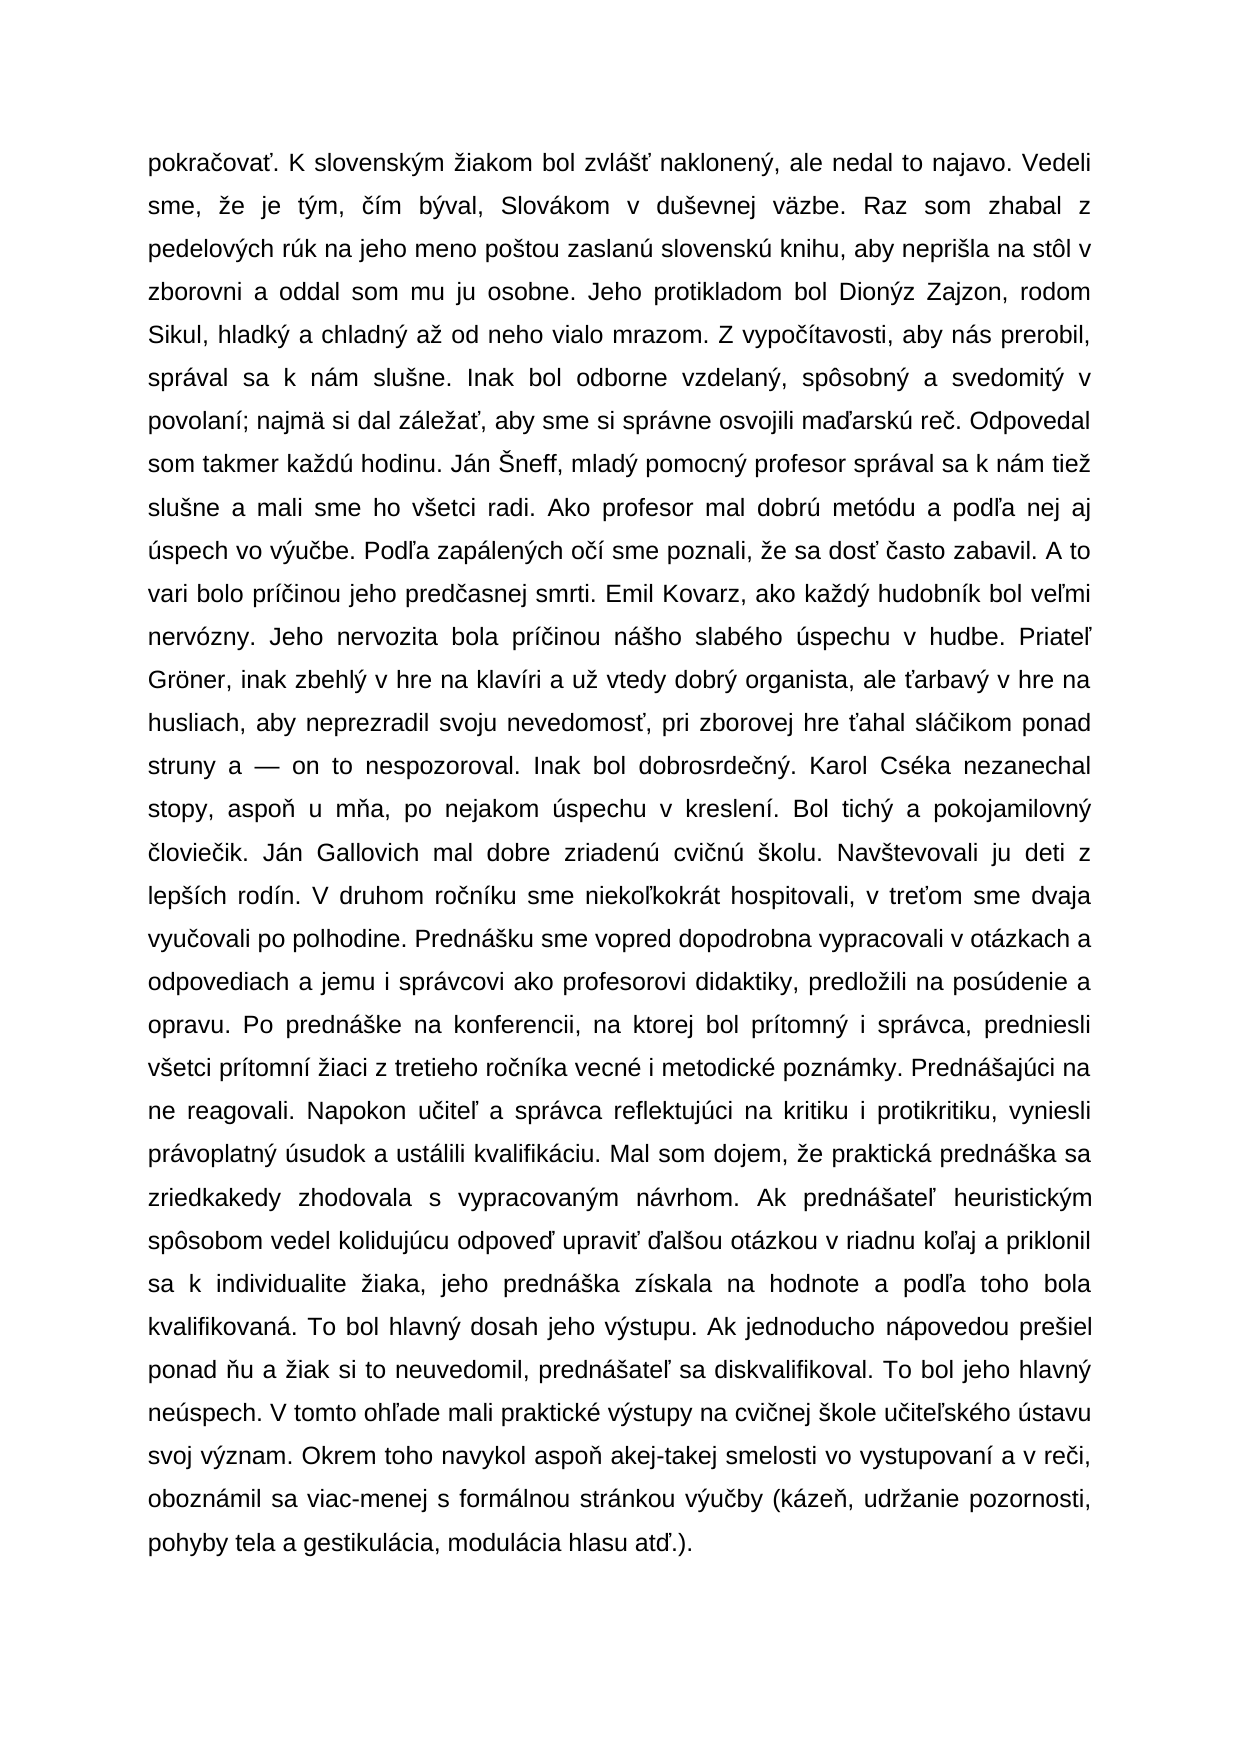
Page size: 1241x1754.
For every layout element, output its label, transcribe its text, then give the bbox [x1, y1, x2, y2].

text pokračovať. K slovenským žiakom bol zvlášť naklonený, ale nedal to najavo. Vedeli sme, že je tým, čím býval, Slovákom v duševnej väzbe. Raz som zhabal z pedelových rúk na jeho meno poštou zaslanú slovenskú knihu, aby neprišla na stôl v zborovni a oddal som mu ju osobne. Jeho protikladom bol Dionýz Zajzon, rodom Sikul, hladký a chladný až od neho vialo mrazom. Z vypočítavosti, aby nás prerobil, správal sa k nám slušne. Inak bol odborne vzdelaný, spôsobný a svedomitý v povolaní; najmä si dal záležať, aby sme si správne osvojili maďarskú reč. Odpovedal som takmer každú hodinu. Ján Šneff, mladý pomocný profesor správal sa k nám tiež slušne a mali sme ho všetci radi. Ako profesor mal dobrú metódu a podľa nej aj úspech vo výučbe. Podľa zapálených očí sme poznali, že sa dosť často zabavil. A to vari bolo príčinou jeho predčasnej smrti. Emil Kovarz, ako každý hudobník bol veľmi nervózny. Jeho nervozita bola príčinou nášho slabého úspechu v hudbe. Priateľ Gröner, inak zbehlý v hre na klavíri a už vtedy dobrý organista, ale ťarbavý v hre na husliach, aby neprezradil svoju nevedomosť, pri zborovej hre ťahal sláčikom ponad struny a — on to nespozoroval. Inak bol dobrosrdečný. Karol Cséka nezanechal stopy, aspoň u mňa, po nejakom úspechu v kreslení. Bol tichý a pokojamilovný človiečik. Ján Gallovich mal dobre zriadenú cvičnú školu. Navštevovali ju deti z lepších rodín. V druhom ročníku sme niekoľkokrát hospitovali, v treťom sme dvaja vyučovali po polhodine. Prednášku sme vopred dopodrobna vypracovali v otázkach a odpovediach a jemu i správcovi ako profesorovi didaktiky, predložili na posúdenie a opravu. Po prednáške na konferencii, na ktorej bol prítomný i správca, predniesli všetci prítomní žiaci z tretieho ročníka vecné i metodické poznámky. Prednášajúci na ne reagovali. Napokon učiteľ a správca reflektujúci na kritiku i protikritiku, vyniesli právoplatný úsudok a ustálili kvalifikáciu. Mal som dojem, že praktická prednáška sa zriedkakedy zhodovala s vypracovaným návrhom. Ak prednášateľ heuristickým spôsobom vedel kolidujúcu odpoveď upraviť ďalšou otázkou v riadnu koľaj a priklonil sa k individualite žiaka, jeho prednáška získala na hodnote a podľa toho bola kvalifikovaná. To bol hlavný dosah jeho výstupu. Ak jednoducho nápovedou prešiel ponad ňu a žiak si to neuvedomil, prednášateľ sa diskvalifikoval. To bol jeho hlavný neúspech. V tomto ohľade mali praktické výstupy na cvičnej škole učiteľského ústavu svoj význam. Okrem toho navykol aspoň akej-takej smelosti vo vystupovaní a v reči, oboznámil sa viac-menej s formálnou stránkou výučby (kázeň, udržanie pozornosti, pohyby tela a gestikulácia, modulácia hlasu atď.). [148, 148, 1093, 1556]
